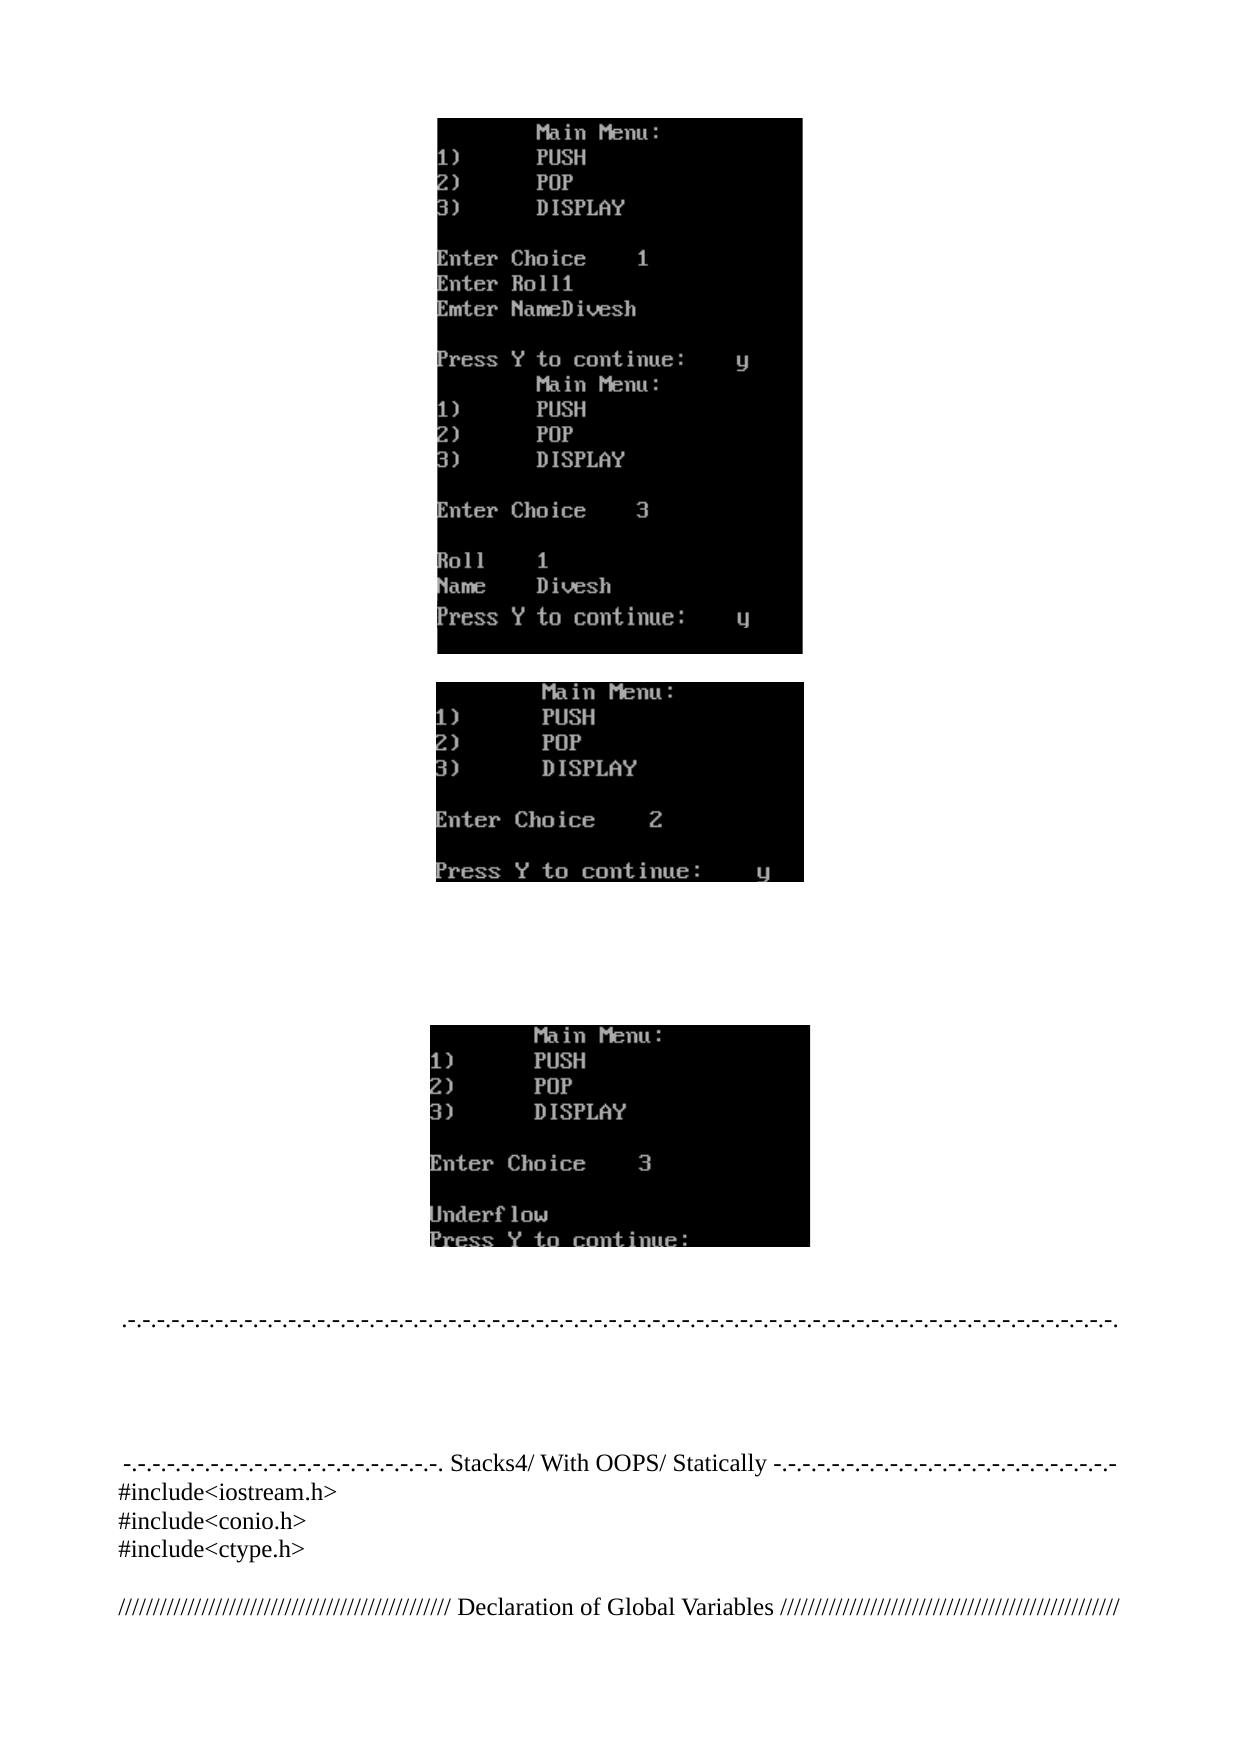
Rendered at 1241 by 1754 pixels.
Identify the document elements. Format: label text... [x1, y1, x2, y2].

text #include<ctype.h> [118, 1534, 1122, 1563]
text .-.-.-.-.-.-.-.-.-.-.-.-.-.-.-.-.-.-.-.-.-.-.-.-.-.-.-.-.-.-.-.-.-.-.-.-.-.-.-.-.-.-.-.-.-.-.-.-.-.-.-.-.-.-.-.-.-.-.-.-.-.-.-.-.-.-.-.-. [118, 1304, 1122, 1333]
text -.-.-.-.-.-.-.-.-.-.-.-.-.-.-.-.-.-.-.-.-.-. Stacks4/ With OOPS/ Statically -.-.-.-.-.-.-.-.-.-.-.-.-.-.-.-.-.-.-.-.-.-.-.- [118, 1448, 1122, 1477]
text #include<iostream.h> [118, 1477, 1122, 1506]
text //////////////////////////////////////////////// Declaration of Global Variables ///////////////////////////////////////////////// [118, 1592, 1122, 1621]
text #include<conio.h> [118, 1506, 1122, 1534]
